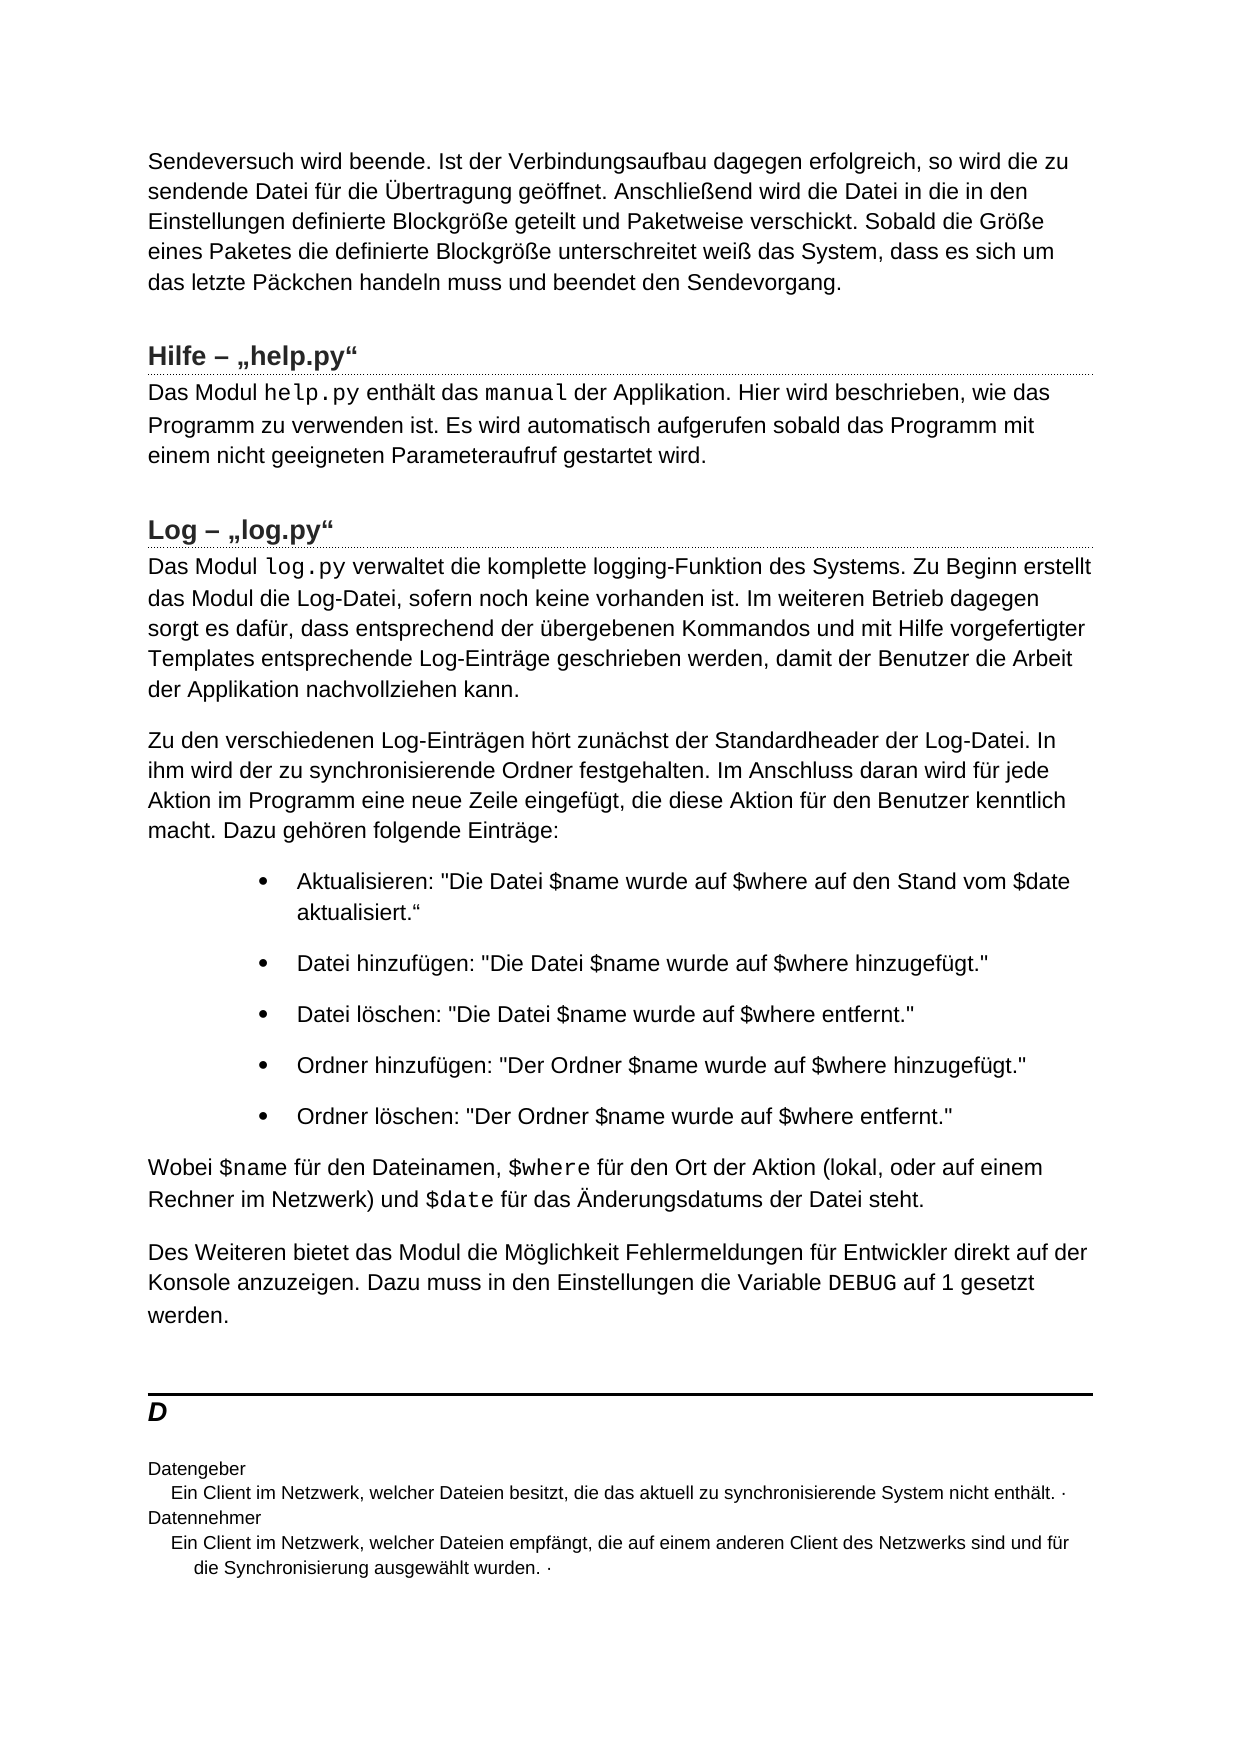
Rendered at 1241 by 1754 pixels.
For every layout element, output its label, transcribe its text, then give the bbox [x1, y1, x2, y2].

subtitle Hilfe – „help.py“ [148, 340, 1093, 375]
text Zu den verschiedenen Log-Einträgen hört zunächst der Standardheader der Log-Datei. In ihm wird der zu synchronisierende Ordner festgehalten. Im Anschluss daran wird für jede Aktion im Programm eine neue Zeile eingefügt, die diese Aktion für den Benutzer kenntlich macht. Dazu gehören folgende Einträge: [148, 727, 1093, 843]
list Aktualisieren: "Die Datei $name wurde auf $where auf den Stand vom $date aktualisiert.“ [259, 868, 1093, 925]
text D [148, 1396, 1093, 1428]
text Das Modul help.py enthält das manual der Applikation. Hier wird beschrieben, wie das Programm zu verwenden ist. Es wird automatisch aufgerufen sobald das Programm mit einem nicht geeigneten Parameteraufruf gestartet wird. [148, 379, 1093, 468]
list Datei hinzufügen: "Die Datei $name wurde auf $where hinzugefügt." [259, 949, 1093, 976]
text Datennehmer [148, 1507, 1093, 1528]
text Ein Client im Netzwerk, welcher Dateien empfängt, die auf einem anderen Client des Netzwerks sind und für die Synchronisierung ausgewählt wurden. · [171, 1532, 1093, 1578]
subtitle Log – „log.py“ [148, 514, 1093, 548]
text Datengeber [148, 1457, 1093, 1479]
text Ein Client im Netzwerk, welcher Dateien besitzt, die das aktuell zu synchronisierende System nicht enthält. · [171, 1482, 1093, 1504]
text Das Modul log.py verwaltet die komplette logging-Funktion des Systems. Zu Beginn erstellt das Modul die Log-Datei, sofern noch keine vorhanden ist. Im weiteren Betrieb dagegen sorgt es dafür, dass entsprechend der übergebenen Kommandos und mit Hilfe vorgefertigter Templates entsprechende Log-Einträge geschrieben werden, damit der Benutzer die Arbeit der Applikation nachvollziehen kann. [148, 553, 1093, 702]
list Ordner löschen: "Der Ordner $name wurde auf $where entfernt." [259, 1103, 1093, 1129]
list Datei löschen: "Die Datei $name wurde auf $where entfernt." [259, 1001, 1093, 1027]
text Wobei $name für den Dateinamen, $where für den Ort der Aktion (lokal, oder auf einem Rechner im Netzwerk) und $date für das Änderungsdatums der Datei steht. [148, 1154, 1093, 1214]
list Ordner hinzufügen: "Der Ordner $name wurde auf $where hinzugefügt." [259, 1052, 1093, 1078]
text Des Weiteren bietet das Modul die Möglichkeit Fehlermeldungen für Entwickler direkt auf der Konsole anzuzeigen. Dazu muss in den Einstellungen die Variable DEBUG auf 1 gesetzt werden. [148, 1239, 1093, 1328]
text Sendeversuch wird beende. Ist der Verbindungsaufbau dagegen erfolgreich, so wird die zu sendende Datei für die Übertragung geöffnet. Anschließend wird die Datei in die in den Einstellungen definierte Blockgröße geteilt und Paketweise verschickt. Sobald die Größe eines Paketes die definierte Blockgröße unterschreitet weiß das System, dass es sich um das letzte Päckchen handeln muss und beendet den Sendevorgang. [148, 148, 1093, 295]
